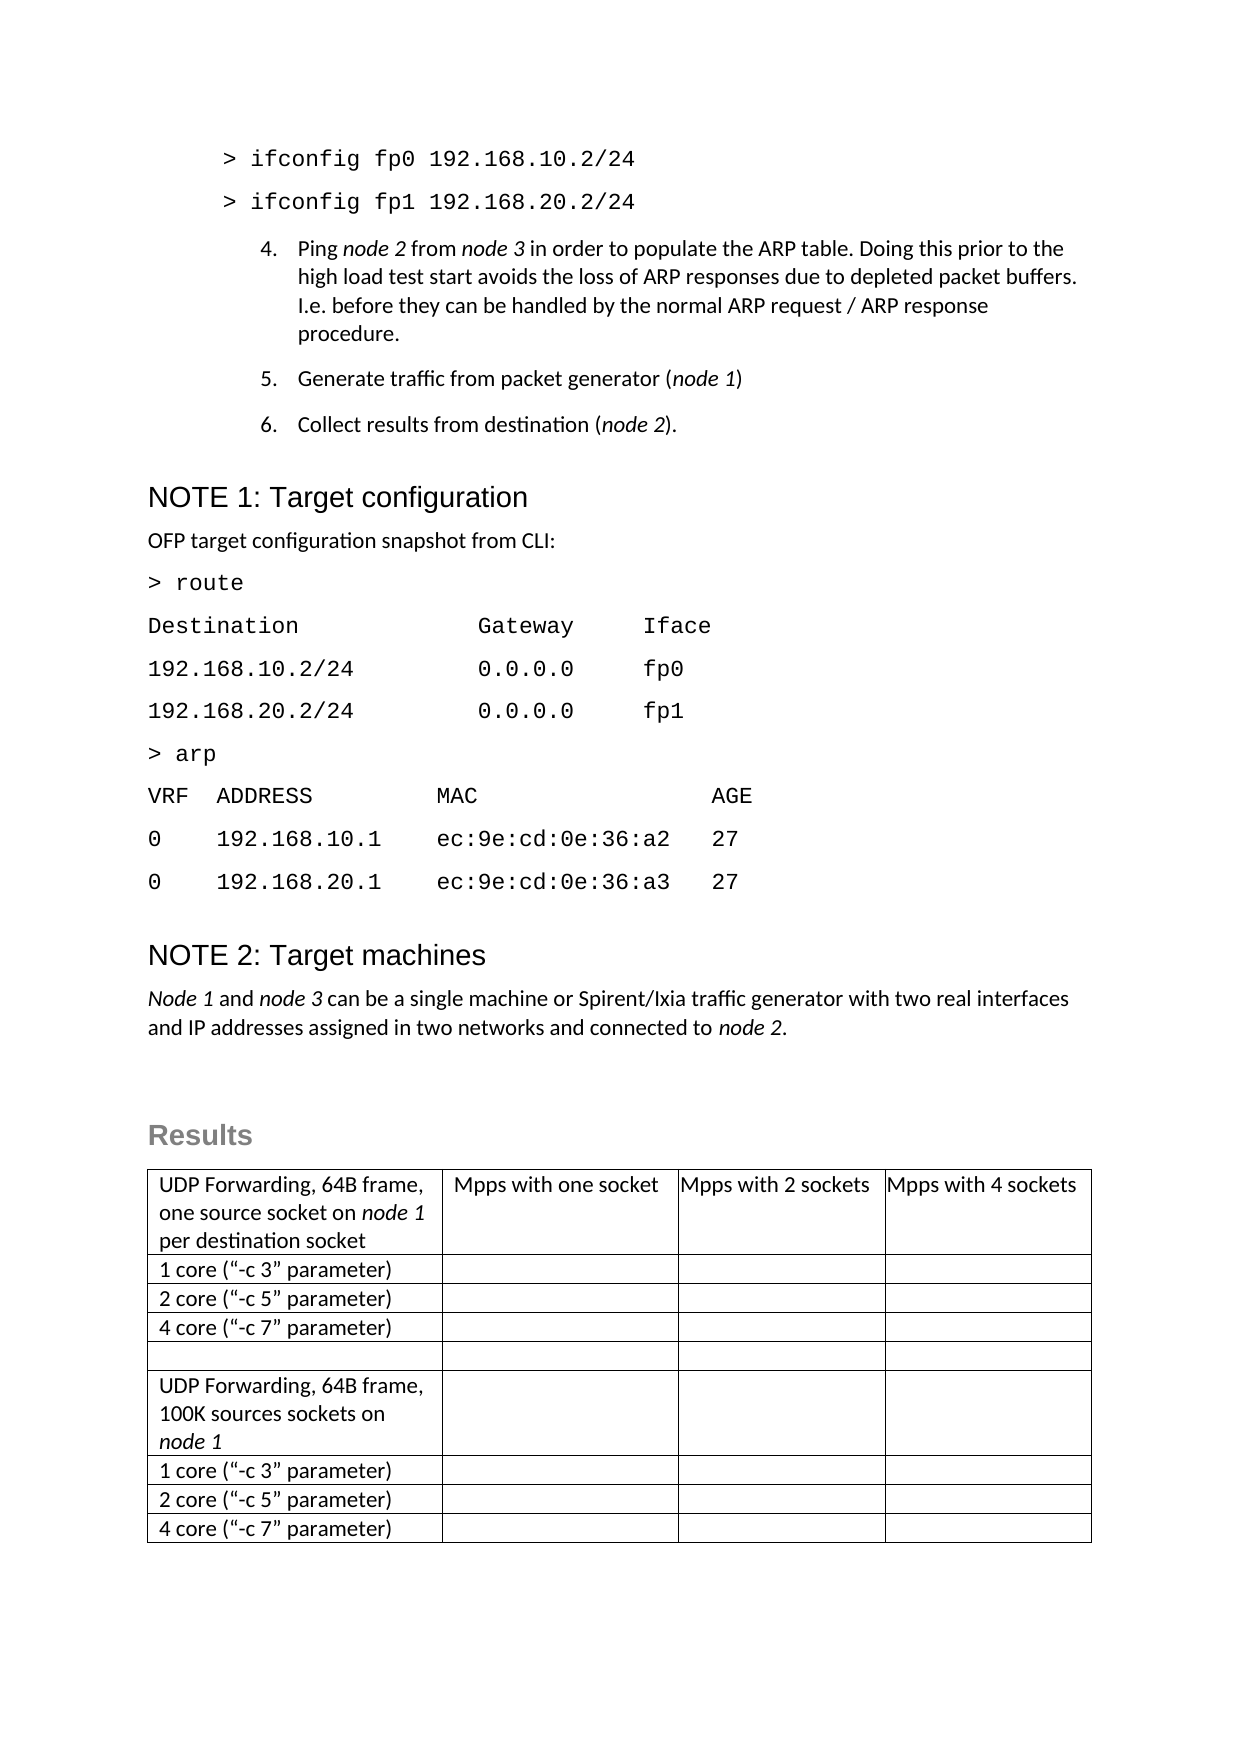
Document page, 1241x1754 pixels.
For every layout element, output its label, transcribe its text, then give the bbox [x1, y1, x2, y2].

text VRF ADDRESS MAC AGE [148, 785, 1094, 811]
table_cell [679, 1313, 885, 1341]
table_header Mpps with one socket [443, 1170, 678, 1254]
subtitle Results [148, 1118, 1094, 1151]
table_cell [148, 1342, 442, 1370]
table_cell [443, 1284, 678, 1312]
list > ifconfig fp1 192.168.20.2/24 [223, 191, 1094, 217]
list Ping node 2 from node 3 in order to populate the ARP table. Doing this prior to the high load test start avoids the loss of ARP responses due to depleted packet buffers. I.e. before they can be handled by the normal ARP request / ARP response procedure. [260, 234, 1094, 347]
text Destination Gateway Iface [148, 614, 1094, 640]
table_cell [886, 1284, 1091, 1312]
table_cell [679, 1255, 885, 1283]
table_cell [679, 1342, 885, 1370]
text 192.168.20.2/24 0.0.0.0 fp1 [148, 699, 1094, 726]
table_cell [886, 1255, 1091, 1283]
table_cell [679, 1514, 885, 1542]
table_cell [886, 1514, 1091, 1542]
subtitle NOTE 1: Target configuration [148, 480, 1094, 513]
text 192.168.10.2/24 0.0.0.0 fp0 [148, 657, 1094, 683]
table_header UDP Forwarding, 64B frame, one source socket on node 1 per destination socket [148, 1170, 442, 1254]
table_cell 2 core (“-c 5” parameter) [148, 1485, 442, 1513]
table_cell [443, 1255, 678, 1283]
list Collect results from destination (node 2). [260, 410, 1094, 438]
text 0 192.168.10.1 ec:9e:cd:0e:36:a2 27 [148, 827, 1094, 853]
table_cell [443, 1342, 678, 1370]
table_cell [886, 1371, 1091, 1455]
table_cell 1 core (“-c 3” parameter) [148, 1255, 442, 1283]
subtitle NOTE 2: Target machines [148, 938, 1094, 971]
table_cell [679, 1456, 885, 1484]
text Node 1 and node 3 can be a single machine or Spirent/Ixia traffic generator with two real interfaces and IP addresses assigned in two networks and connected to node 2. [148, 984, 1094, 1041]
table_header Mpps with 4 sockets [886, 1170, 1091, 1254]
table_cell [443, 1485, 678, 1513]
text > arp [148, 742, 1094, 768]
table_header Mpps with 2 sockets [679, 1170, 885, 1254]
list > ifconfig fp0 192.168.10.2/24 [223, 148, 1094, 173]
list Generate traffic from packet generator (node 1) [260, 364, 1094, 392]
text OFP target configuration snapshot from CLI: [148, 527, 1094, 554]
table_cell 2 core (“-c 5” parameter) [148, 1284, 442, 1312]
table_cell [679, 1284, 885, 1312]
table_cell [679, 1371, 885, 1455]
table_cell 4 core (“-c 7” parameter) [148, 1313, 442, 1341]
table_cell UDP Forwarding, 64B frame, 100K sources sockets on node 1 [148, 1371, 442, 1455]
table_cell [443, 1456, 678, 1484]
table_cell [886, 1485, 1091, 1513]
table_cell [443, 1371, 678, 1455]
text > route [148, 572, 1094, 598]
table_cell [886, 1342, 1091, 1370]
table_cell 1 core (“-c 3” parameter) [148, 1456, 442, 1484]
table_cell [679, 1485, 885, 1513]
table_cell [443, 1514, 678, 1542]
table_cell 4 core (“-c 7” parameter) [148, 1514, 442, 1542]
table_cell [443, 1313, 678, 1341]
text 0 192.168.20.1 ec:9e:cd:0e:36:a3 27 [148, 870, 1094, 896]
table_cell [886, 1313, 1091, 1341]
table_cell [886, 1456, 1091, 1484]
